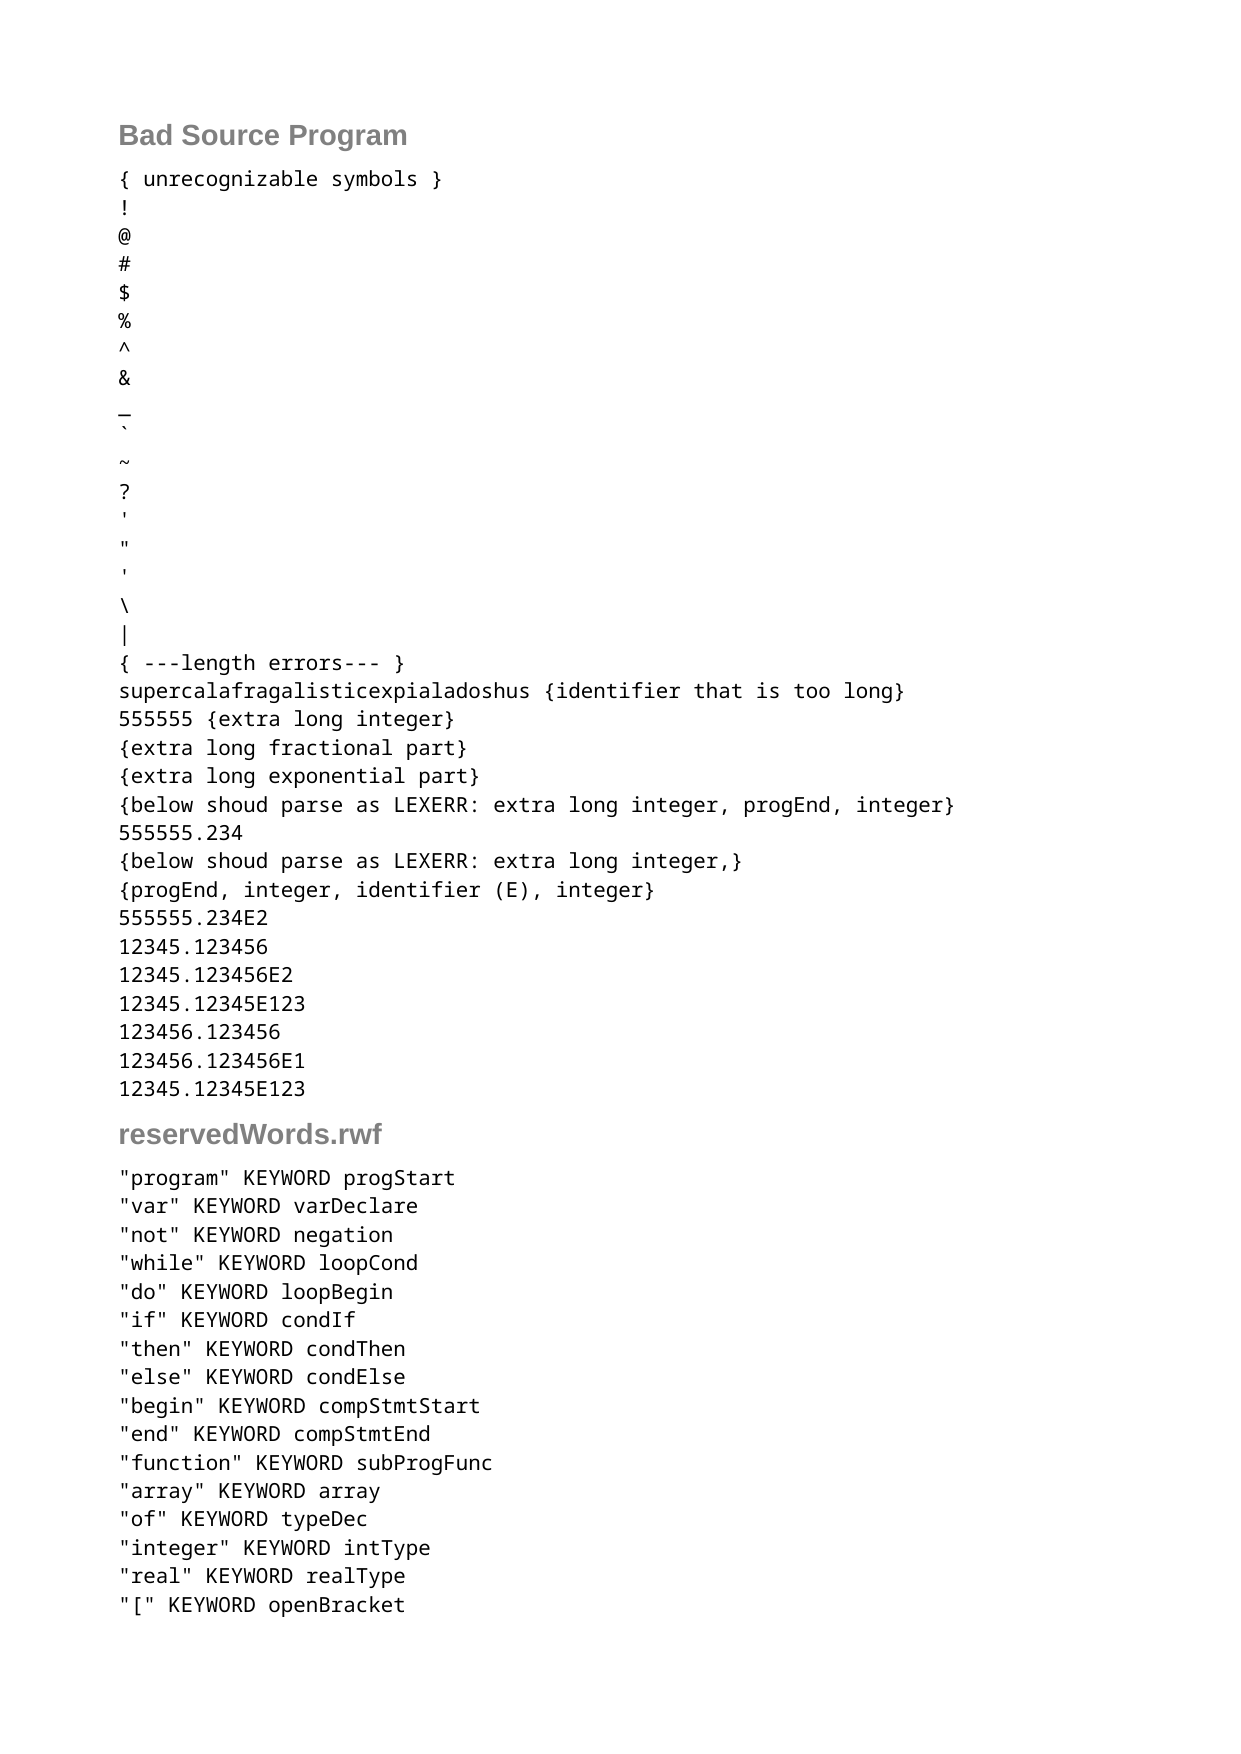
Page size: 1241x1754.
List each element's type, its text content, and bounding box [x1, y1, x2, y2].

text "var" KEYWORD varDeclare [118, 1192, 1122, 1220]
text # [118, 249, 1122, 278]
text "program" KEYWORD progStart [118, 1163, 1122, 1192]
text {below shoud parse as LEXERR: extra long integer,} [118, 847, 1122, 875]
text "then" KEYWORD condThen [118, 1334, 1122, 1362]
text ^ [118, 335, 1122, 363]
text ~ [118, 448, 1122, 477]
text 555555.234 [118, 818, 1122, 847]
text % [118, 306, 1122, 335]
text {progEnd, integer, identifier (E), integer} [118, 875, 1122, 903]
text supercalafragalisticexpialadoshus {identifier that is too long} [118, 676, 1122, 704]
text "integer" KEYWORD intType [118, 1533, 1122, 1561]
text {extra long exponential part} [118, 761, 1122, 790]
subtitle Bad Source Program [118, 118, 1122, 152]
text " [118, 534, 1122, 562]
text "of" KEYWORD typeDec [118, 1504, 1122, 1533]
text 555555.234E2 [118, 903, 1122, 932]
text "begin" KEYWORD compStmtStart [118, 1391, 1122, 1419]
text { ---length errors--- } [118, 648, 1122, 676]
text ! [118, 193, 1122, 221]
text 12345.12345E123 [118, 1074, 1122, 1103]
text @ [118, 221, 1122, 249]
text 12345.123456 [118, 932, 1122, 960]
text & [118, 363, 1122, 392]
text 123456.123456 [118, 1017, 1122, 1046]
text "if" KEYWORD condIf [118, 1305, 1122, 1334]
text "do" KEYWORD loopBegin [118, 1277, 1122, 1305]
text "not" KEYWORD negation [118, 1220, 1122, 1248]
text "[" KEYWORD openBracket [118, 1590, 1122, 1618]
text "function" KEYWORD subProgFunc [118, 1448, 1122, 1476]
text 12345.123456E2 [118, 960, 1122, 989]
text "end" KEYWORD compStmtEnd [118, 1419, 1122, 1448]
text "while" KEYWORD loopCond [118, 1248, 1122, 1277]
text "array" KEYWORD array [118, 1476, 1122, 1504]
text ' [118, 562, 1122, 591]
text $ [118, 278, 1122, 306]
text "else" KEYWORD condElse [118, 1362, 1122, 1391]
text 12345.12345E123 [118, 989, 1122, 1017]
text ' [118, 505, 1122, 534]
text | [118, 619, 1122, 648]
text ` [118, 420, 1122, 448]
text 123456.123456E1 [118, 1046, 1122, 1074]
text 555555 {extra long integer} [118, 704, 1122, 733]
subtitle reservedWords.rwf [118, 1117, 1122, 1151]
text { unrecognizable symbols } [118, 164, 1122, 193]
text {below shoud parse as LEXERR: extra long integer, progEnd, integer} [118, 790, 1122, 818]
text "real" KEYWORD realType [118, 1561, 1122, 1590]
text _ [118, 392, 1122, 420]
text ? [118, 477, 1122, 505]
text \ [118, 591, 1122, 619]
text {extra long fractional part} [118, 733, 1122, 761]
